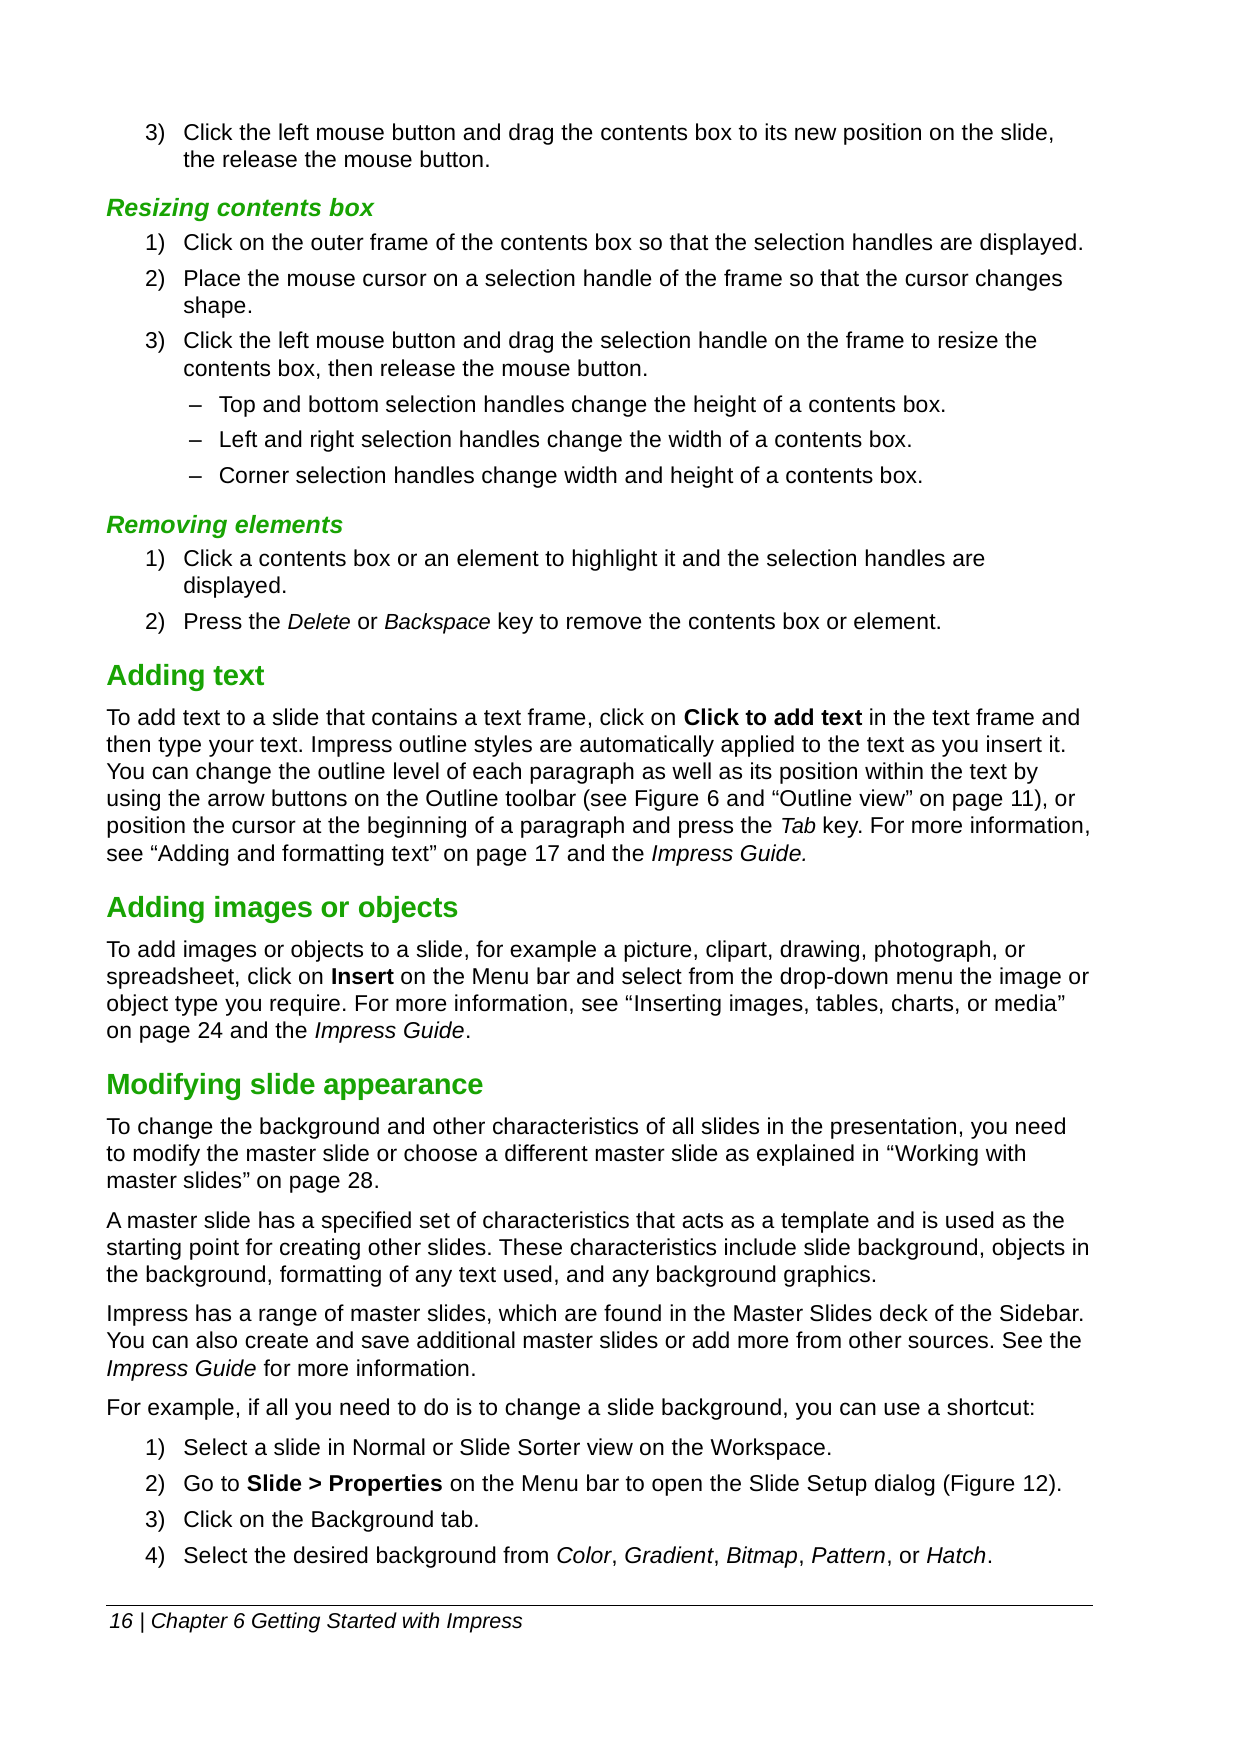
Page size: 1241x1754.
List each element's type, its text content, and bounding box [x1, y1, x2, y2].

text To change the background and other characteristics of all slides in the presentation, you need to modify the master slide or choose a different master slide as explained in “Working with master slides” on page 28. [106, 1112, 1093, 1193]
list Click the left mouse button and drag the selection handle on the frame to resize the contents box, then release the mouse button. [165, 327, 1093, 381]
subtitle Resizing contents box [106, 193, 1093, 222]
list Click a contents box or an element to highlight it and the selection handles are displayed. [165, 544, 1093, 599]
list Press the Delete or Backspace key to remove the contents box or element. [165, 607, 1093, 634]
text For example, if all you need to do is to change a slide background, you can use a shortcut: [106, 1393, 1093, 1421]
text To add images or objects to a slide, for example a picture, clipart, drawing, photograph, or spreadsheet, click on Insert on the Menu bar and select from the drop-down menu the image or object type you require. For more information, see “Inserting images, tables, charts, or media” on page 23 and the Impress Guide. [106, 935, 1093, 1043]
list Corner selection handles change width and height of a contents box. [189, 462, 1093, 489]
subtitle Adding text [106, 658, 1093, 692]
subtitle Adding images or objects [106, 890, 1093, 923]
list Place the mouse cursor on a selection handle of the frame so that the cursor changes shape. [165, 264, 1093, 318]
list Click on the outer frame of the contents box so that the selection handles are displayed. [165, 228, 1093, 255]
list Click the left mouse button and drag the contents box to its new position on the slide, the release the mouse button. [165, 118, 1093, 172]
list Top and bottom selection handles change the height of a contents box. [189, 390, 1093, 417]
subtitle Modifying slide appearance [106, 1067, 1093, 1101]
text A master slide has a specified set of characteristics that acts as a template and is used as the starting point for creating other slides. These characteristics include slide background, objects in the background, formatting of any text used, and any background graphics. [106, 1206, 1093, 1287]
subtitle Removing elements [106, 509, 1093, 538]
text Impress has a range of master slides, which are found in the Master Slides deck of the Sidebar. You can also create and save additional master slides or add more from other sources. See the Impress Guide for more information. [106, 1300, 1093, 1381]
list Click on the Background tab. [165, 1505, 1093, 1532]
list Select a slide in Normal or Slide Sorter view on the Workspace. [165, 1433, 1093, 1460]
list Go to Slide > Properties on the Menu bar to open the Slide Setup dialog (Figure 12). [165, 1469, 1093, 1496]
text To add text to a slide that contains a text frame, click on Click to add text in the text frame and then type your text. Impress outline styles are automatically applied to the text as you insert it. You can change the outline level of each paragraph as well as its position within the text by using the arrow buttons on the Outline toolbar (see Figure 6 and “Outline view” on page 11), or position the cursor at the beginning of a paragraph and press the Tab key. For more information, see “Adding and formatting text” on page 17 and the Impress Guide. [106, 703, 1093, 866]
list Left and right selection handles change the width of a contents box. [189, 426, 1093, 453]
list Select the desired background from Color, Gradient, Bitmap, Pattern, or Hatch. [165, 1541, 1093, 1568]
